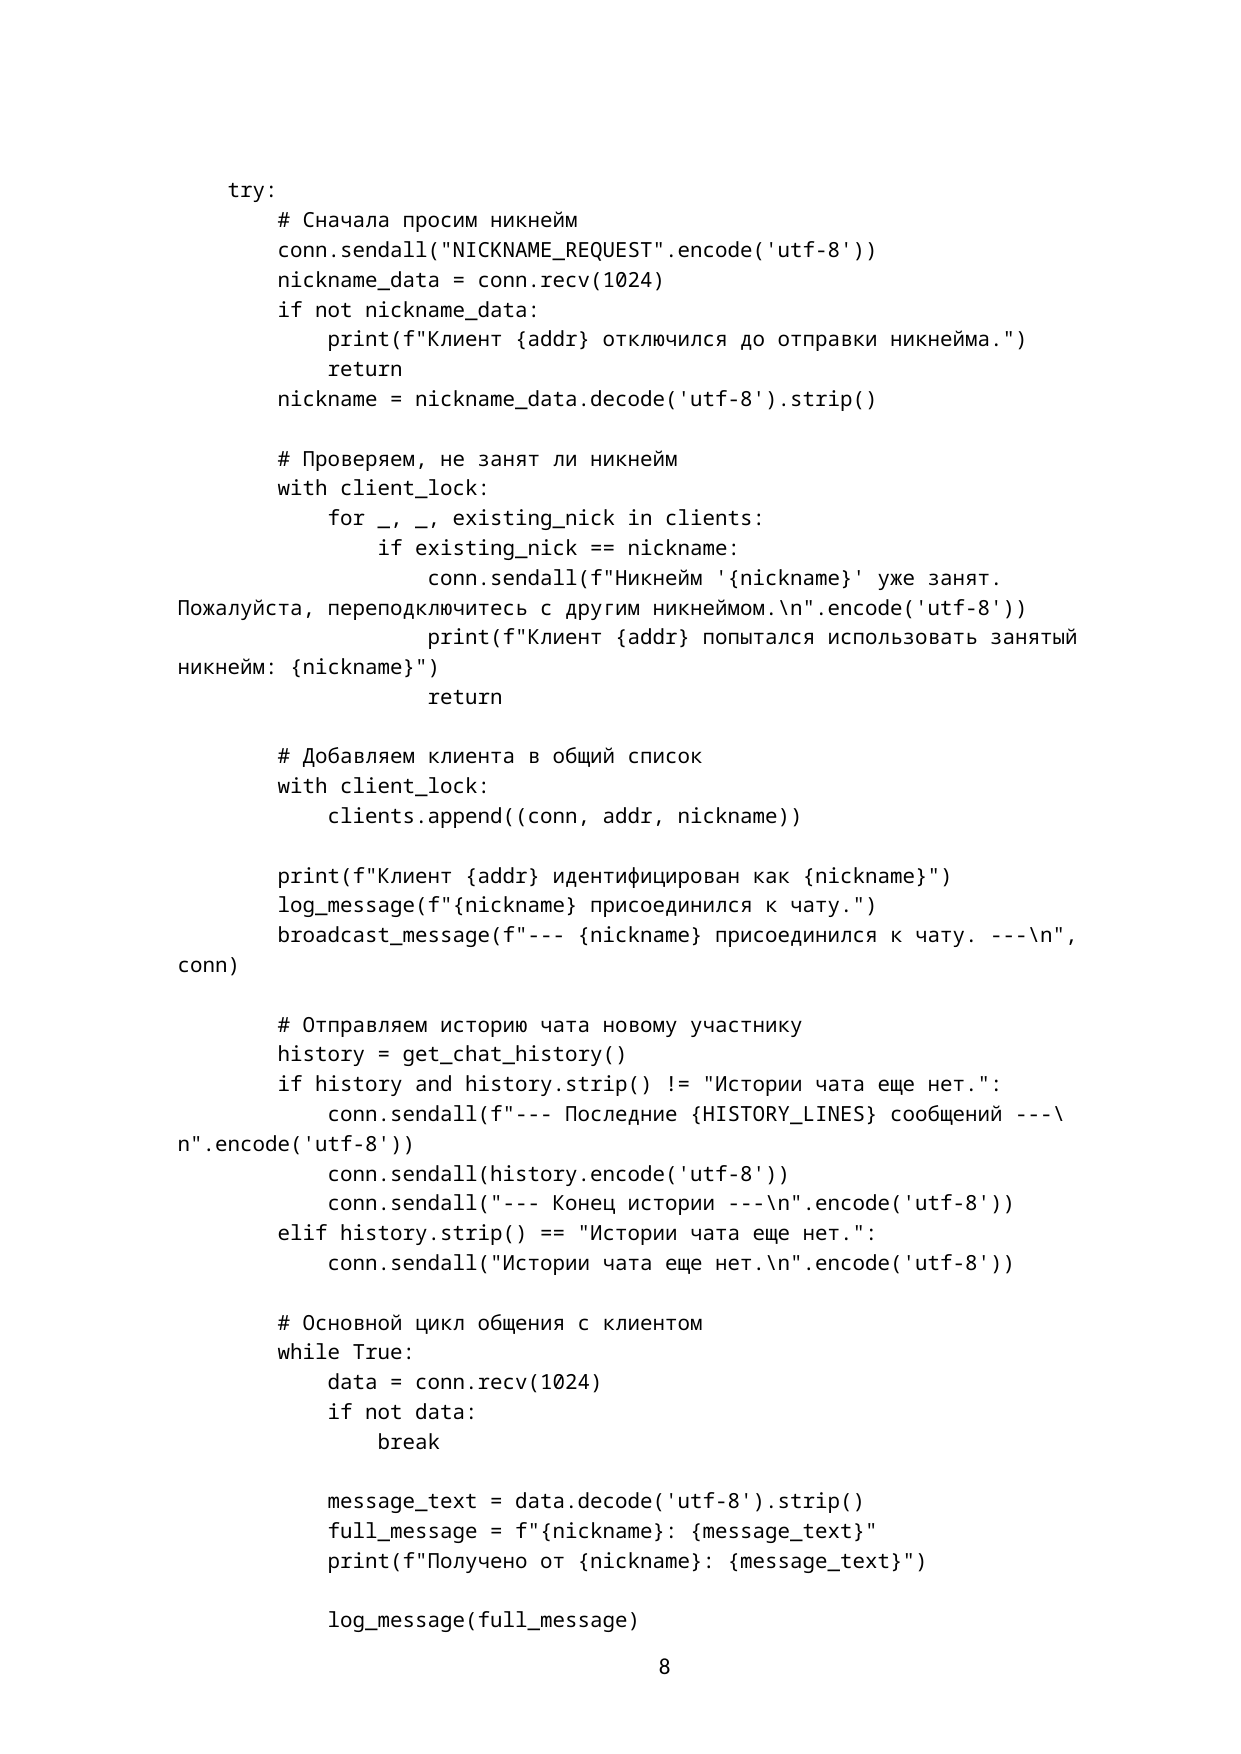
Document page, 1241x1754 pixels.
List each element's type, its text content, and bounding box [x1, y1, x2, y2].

text # Проверяем, не занят ли никнейм [177, 444, 1152, 472]
text elif history.strip() == "Истории чата еще нет.": [177, 1218, 1152, 1247]
text log_message(f"{nickname} присоединился к чату.") [177, 891, 1152, 919]
text if not data: [177, 1397, 1152, 1426]
text conn.sendall("Истории чата еще нет.\n".encode('utf-8')) [177, 1248, 1152, 1277]
text for _, _, existing_nick in clients: [177, 503, 1152, 532]
text return [177, 354, 1152, 383]
text nickname = nickname_data.decode('utf-8').strip() [177, 384, 1152, 413]
text # Основной цикл общения с клиентом [177, 1308, 1152, 1336]
text return [177, 682, 1152, 711]
text while True: [177, 1337, 1152, 1366]
text # Сначала просим никнейм [177, 205, 1152, 234]
text conn.sendall("NICKNAME_REQUEST".encode('utf-8')) [177, 235, 1152, 264]
text clients.append((conn, addr, nickname)) [177, 801, 1152, 830]
text conn.sendall(f"Никнейм '{nickname}' уже занят. Пожалуйста, переподключитесь с другим никнеймом.\n".encode('utf-8')) [177, 563, 1152, 621]
text history = get_chat_history() [177, 1039, 1152, 1068]
text print(f"Получено от {nickname}: {message_text}") [177, 1546, 1152, 1574]
text if existing_nick == nickname: [177, 533, 1152, 562]
text # Добавляем клиента в общий список [177, 742, 1152, 770]
text with client_lock: [177, 771, 1152, 800]
text conn.sendall("--- Конец истории ---\n".encode('utf-8')) [177, 1188, 1152, 1217]
text if not nickname_data: [177, 295, 1152, 323]
text data = conn.recv(1024) [177, 1367, 1152, 1396]
text print(f"Клиент {addr} идентифицирован как {nickname}") [177, 861, 1152, 889]
text message_text = data.decode('utf-8').strip() [177, 1486, 1152, 1515]
text full_message = f"{nickname}: {message_text}" [177, 1516, 1152, 1545]
text conn.sendall(history.encode('utf-8')) [177, 1159, 1152, 1187]
text log_message(full_message) [177, 1606, 1152, 1634]
text nickname_data = conn.recv(1024) [177, 265, 1152, 293]
text with client_lock: [177, 473, 1152, 502]
text if history and history.strip() != "Истории чата еще нет.": [177, 1069, 1152, 1098]
text # Отправляем историю чата новому участнику [177, 1010, 1152, 1038]
text conn.sendall(f"--- Последние {HISTORY_LINES} сообщений ---\n".encode('utf-8')) [177, 1099, 1152, 1157]
text break [177, 1427, 1152, 1455]
text print(f"Клиент {addr} отключился до отправки никнейма.") [177, 324, 1152, 353]
text print(f"Клиент {addr} попытался использовать занятый никнейм: {nickname}") [177, 622, 1152, 681]
text try: [177, 176, 1152, 204]
text broadcast_message(f"--- {nickname} присоединился к чату. ---\n", conn) [177, 920, 1152, 979]
